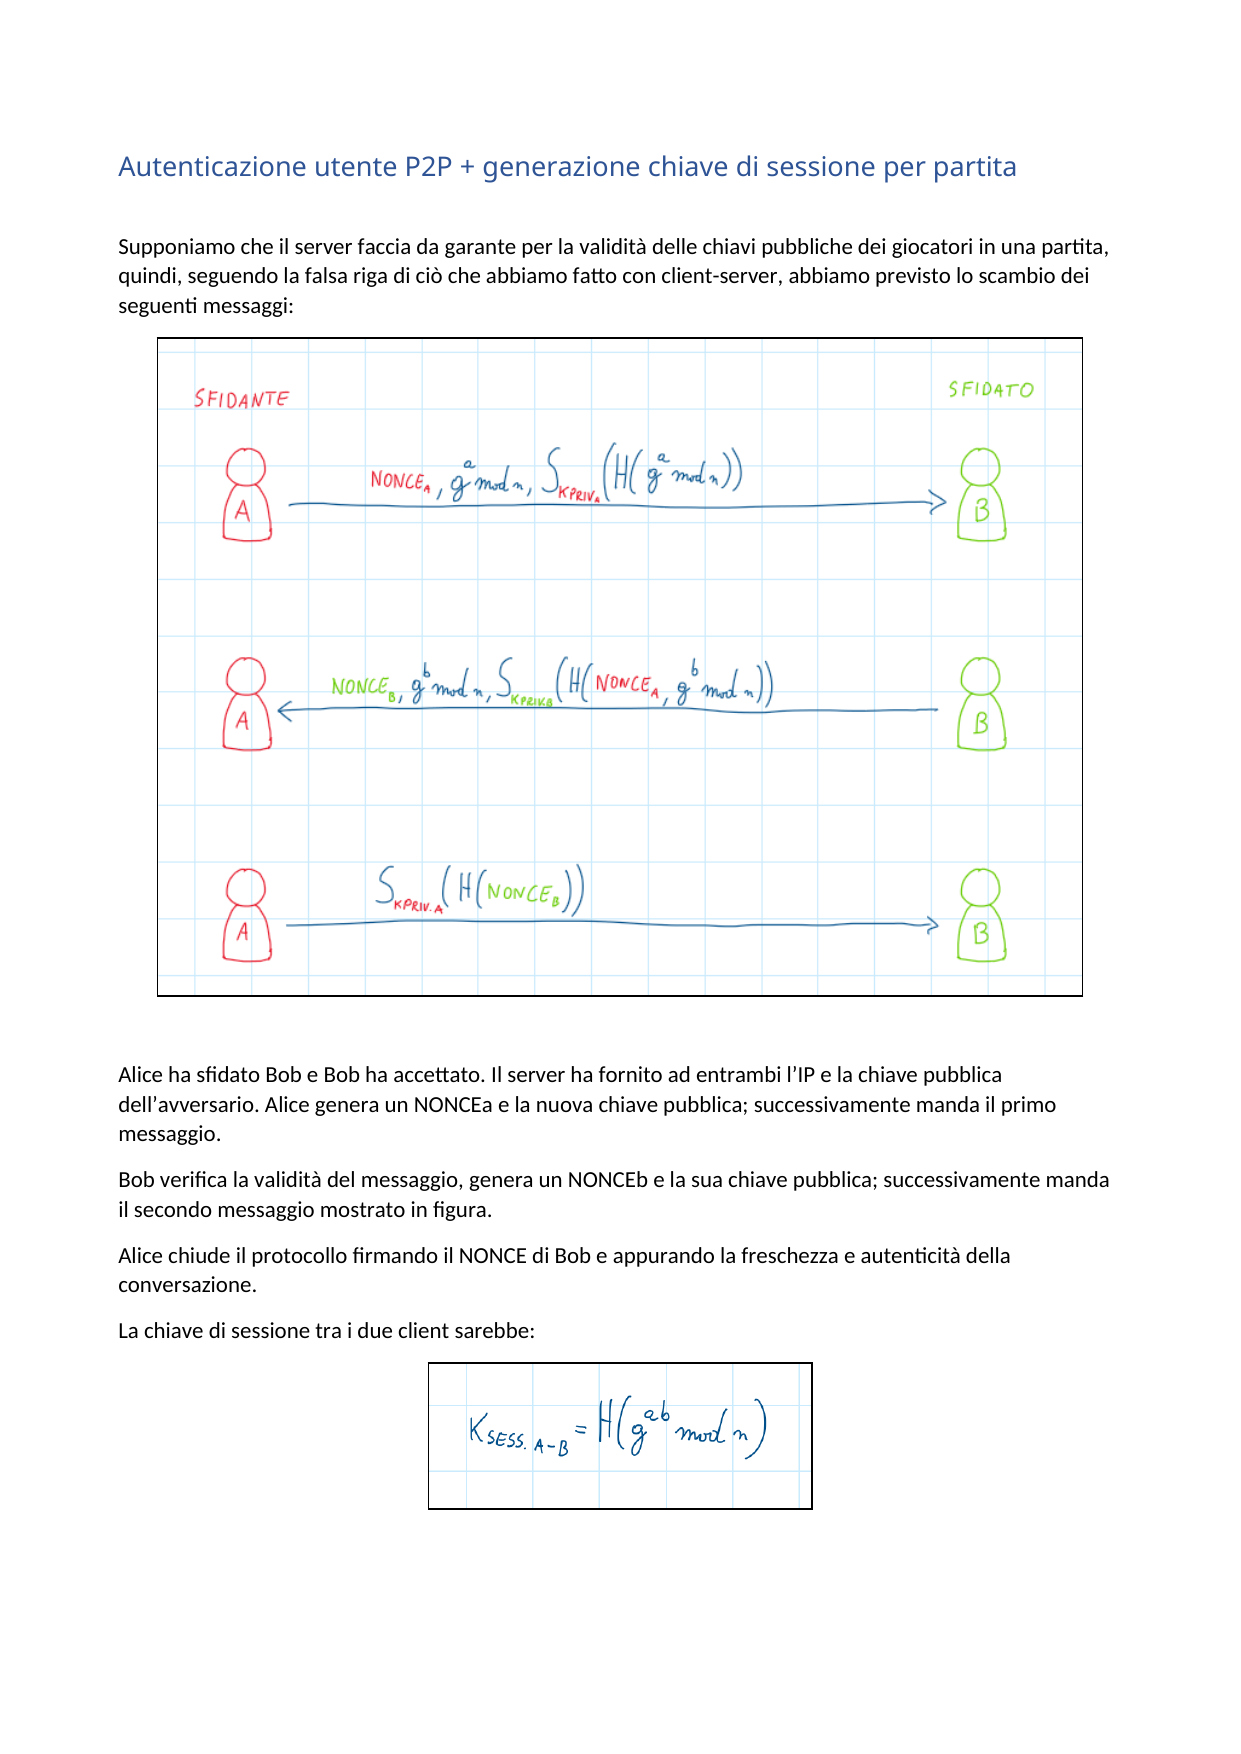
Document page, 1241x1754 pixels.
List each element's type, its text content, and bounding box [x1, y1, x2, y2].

text Alice ha sfidato Bob e Bob ha accettato. Il server ha fornito ad entrambi l’IP e la chiave pubblica dell’avversario. Alice genera un NONCEa e la nuova chiave pubblica; successivamente manda il primo messaggio. [118, 1061, 1122, 1147]
text Supponiamo che il server faccia da garante per la validità delle chiavi pubbliche dei giocatori in una partita, quindi, seguendo la falsa riga di ciò che abbiamo fatto con client-server, abbiamo previsto lo scambio dei seguenti messaggi: [118, 232, 1122, 319]
subtitle Autenticazione utente P2P + generazione chiave di sessione per partita [118, 148, 1122, 184]
text La chiave di sessione tra i due client sarebbe: [118, 1316, 1122, 1344]
text Bob verifica la validità del messaggio, genera un NONCEb e la sua chiave pubblica; successivamente manda il secondo messaggio mostrato in figura. [118, 1165, 1122, 1223]
text Alice chiude il protocollo firmando il NONCE di Bob e appurando la freschezza e autenticità della conversazione. [118, 1241, 1122, 1298]
